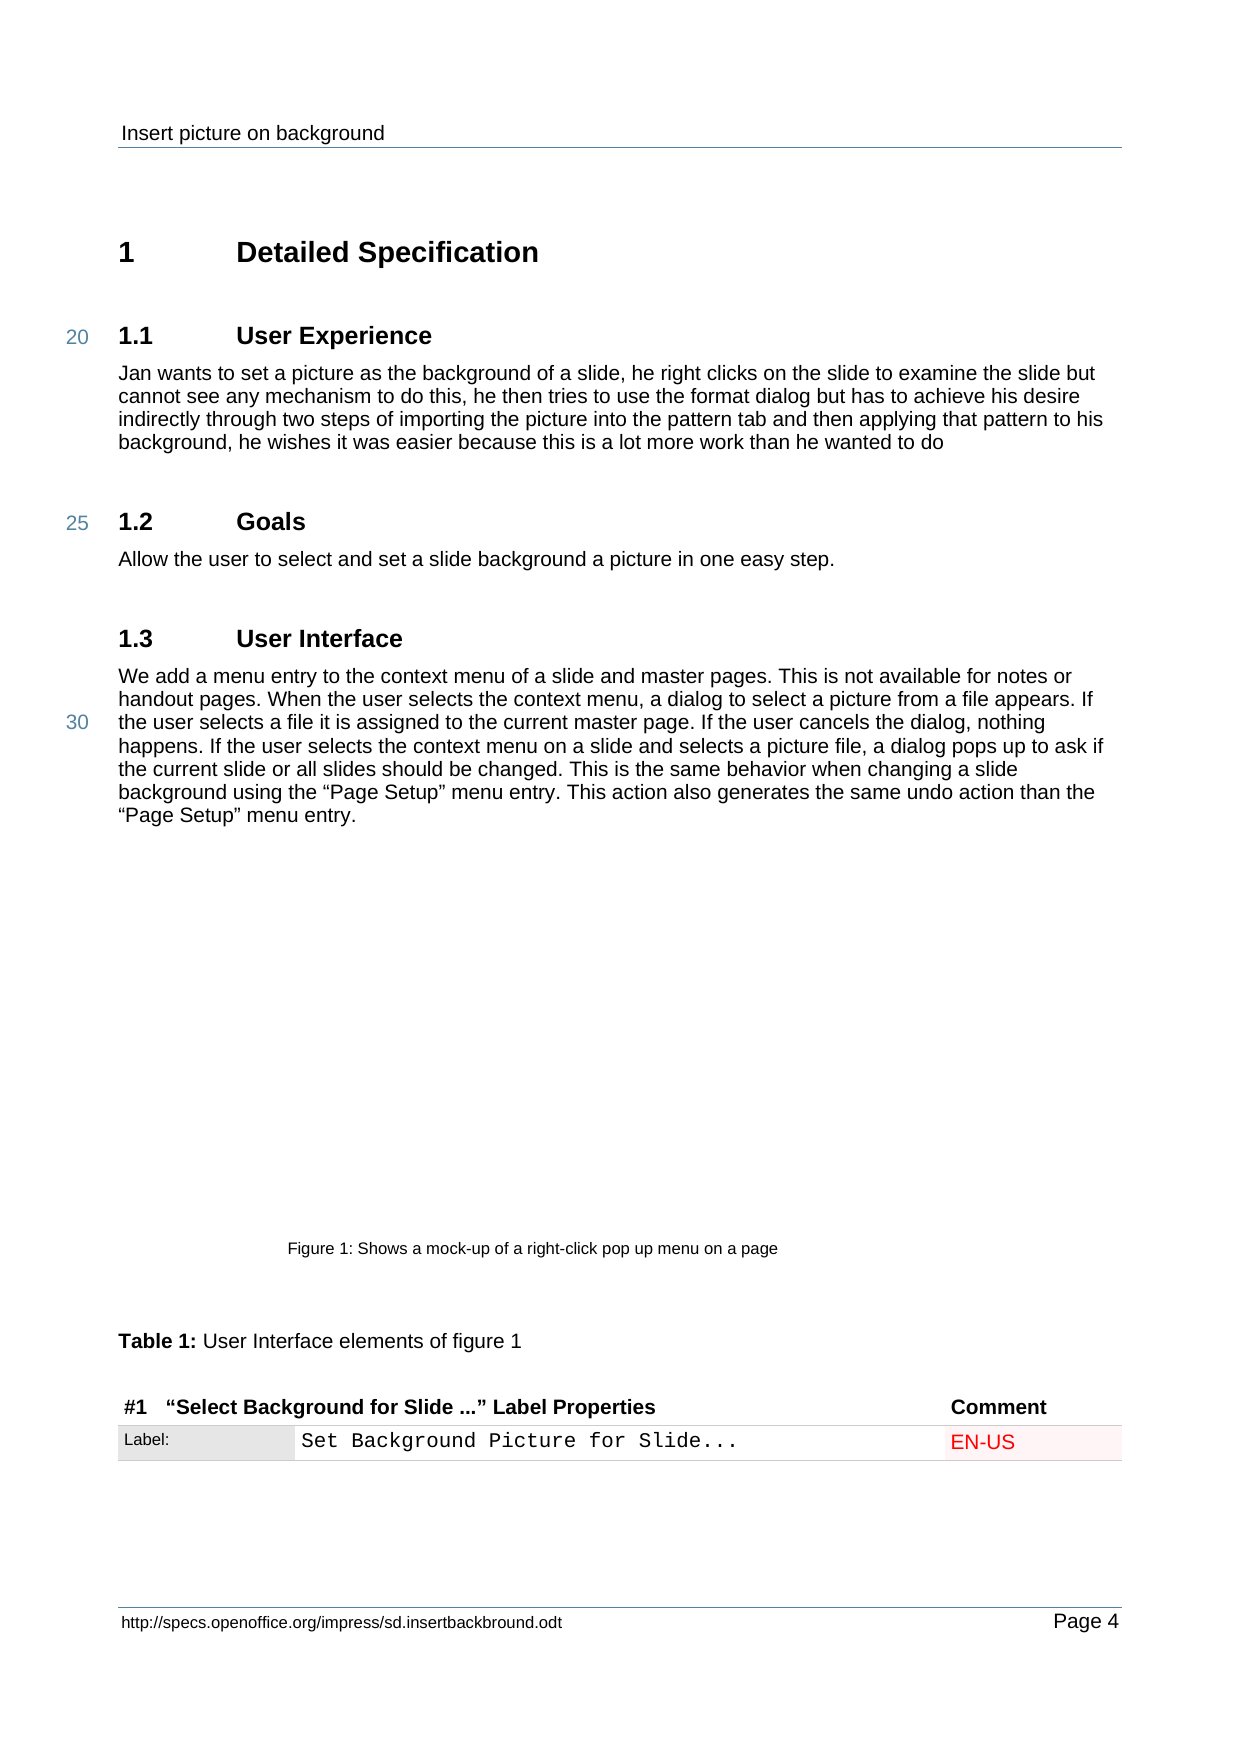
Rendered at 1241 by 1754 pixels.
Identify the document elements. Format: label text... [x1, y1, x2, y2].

text Figure 1: Shows a mock-up of a right-click pop up menu on a page [287, 852, 953, 1258]
table_cell Set Background Picture for Slide... [295, 1426, 945, 1460]
text Jan wants to set a picture as the background of a slide, he right clicks on the slide to examine the slide but cannot see any mechanism to do this, he then tries to use the format dialog but has to achieve his desire indirectly through two steps of importing the picture into the pattern tab and then applying that pattern to his background, he wishes it was easier because this is a lot more work than he wanted to do [118, 361, 1122, 454]
text Table 1: User Interface elements of figure 1 [118, 1330, 1122, 1353]
table_cell EN-US [945, 1426, 1122, 1460]
subtitle User Experience [118, 322, 1122, 349]
table_header “Select Background for Slide ...” Label Properties [119, 1367, 945, 1424]
subtitle Goals [118, 508, 1122, 536]
text Allow the user to select and set a slide background a picture in one easy step. [118, 548, 1122, 571]
subtitle User Interface [118, 625, 1122, 653]
table_header Comment [946, 1367, 1122, 1424]
subtitle Detailed Specification [118, 236, 1122, 268]
text We add a menu entry to the context menu of a slide and master pages. This is not available for notes or handout pages. When the user selects the context menu, a dialog to select a picture from a file appears. If the user selects a file it is assigned to the current master page. If the user cancels the dialog, nothing happens. If the user selects the context menu on a slide and selects a picture file, a dialog pops up to ask if the current slide or all slides should be changed. This is the same behavior when changing a slide background using the “Page Setup” menu entry. This action also generates the same undo action than the “Page Setup” menu entry. [118, 664, 1122, 827]
table_cell Label: [118, 1426, 295, 1460]
